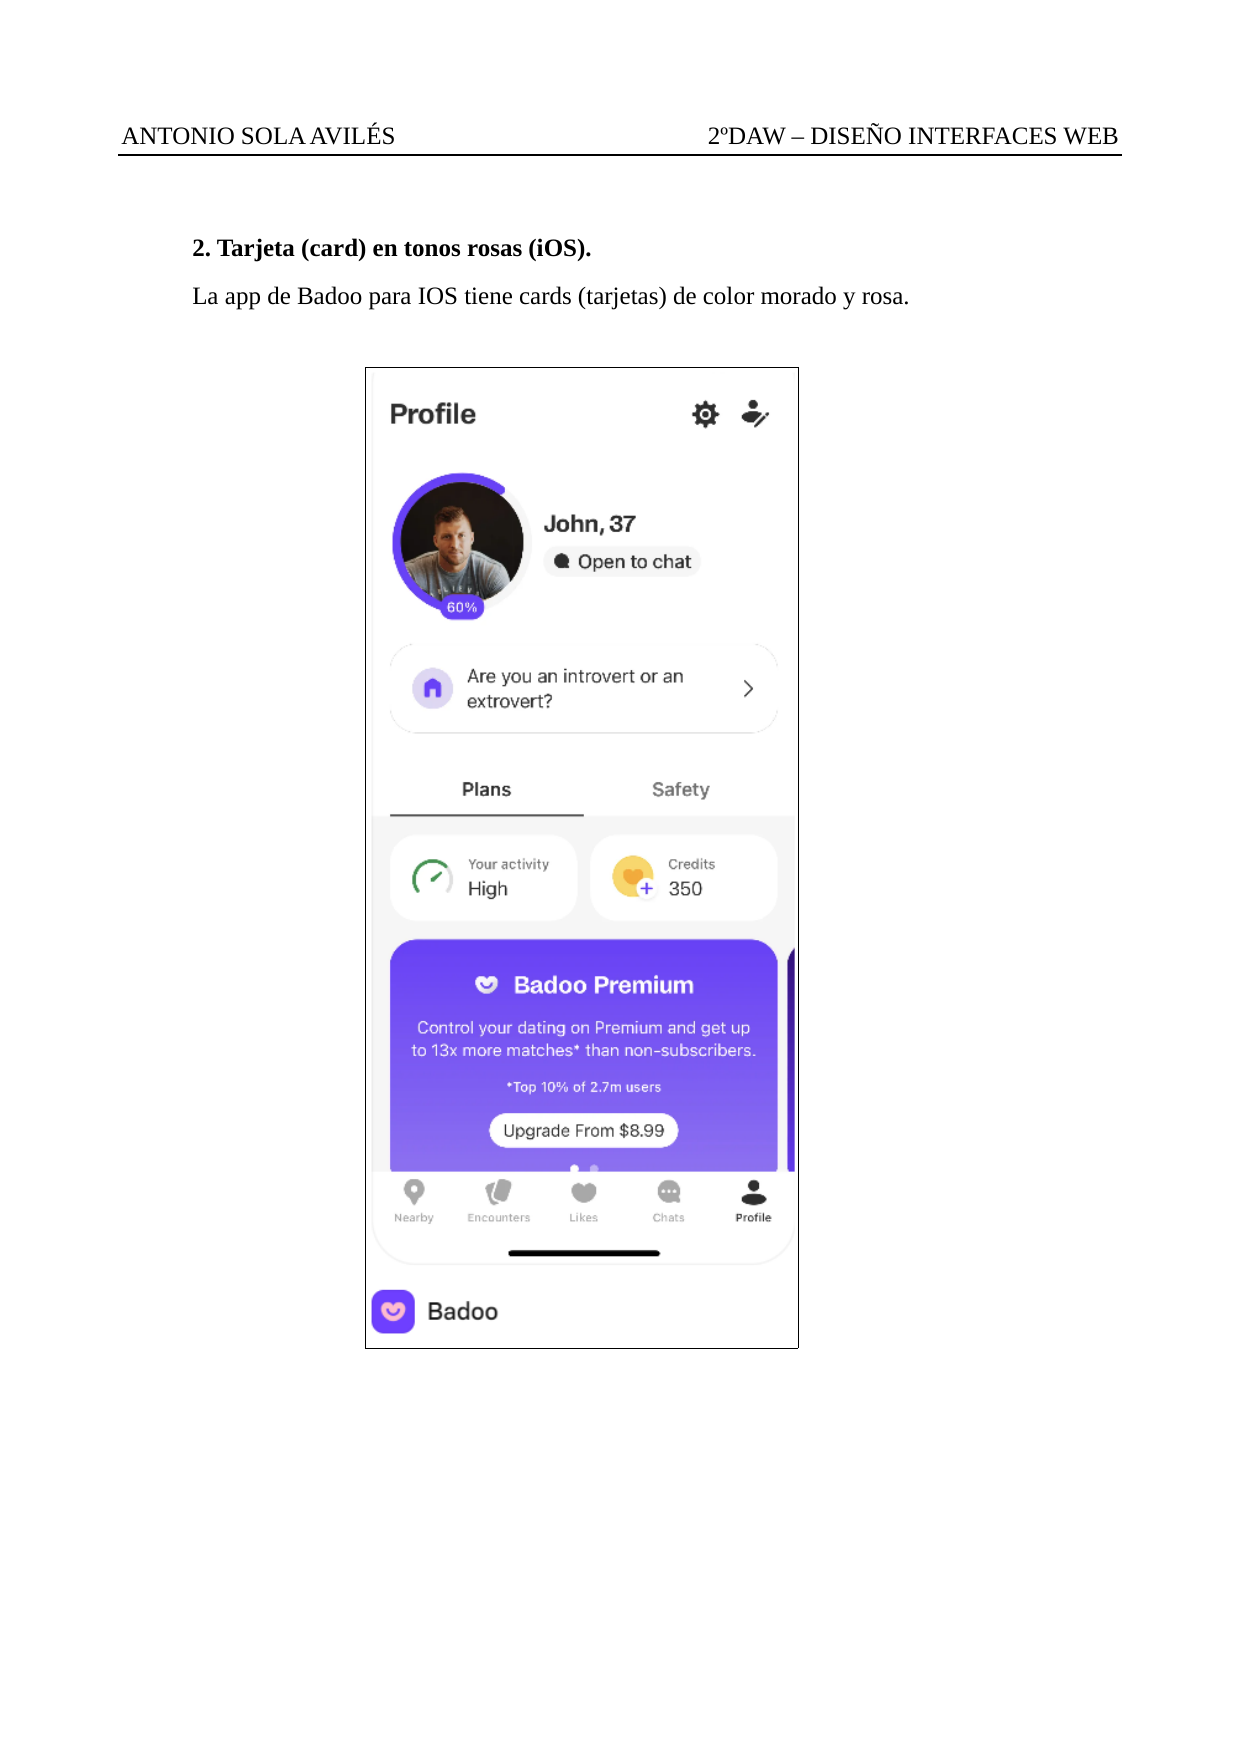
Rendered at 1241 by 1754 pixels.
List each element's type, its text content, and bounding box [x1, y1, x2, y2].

picture [368, 370, 795, 1346]
text La app de Badoo para IOS tiene cards (tarjetas) de color morado y rosa. [118, 281, 1122, 309]
list Tarjeta (card) en tonos rosas (iOS). [118, 233, 1122, 262]
